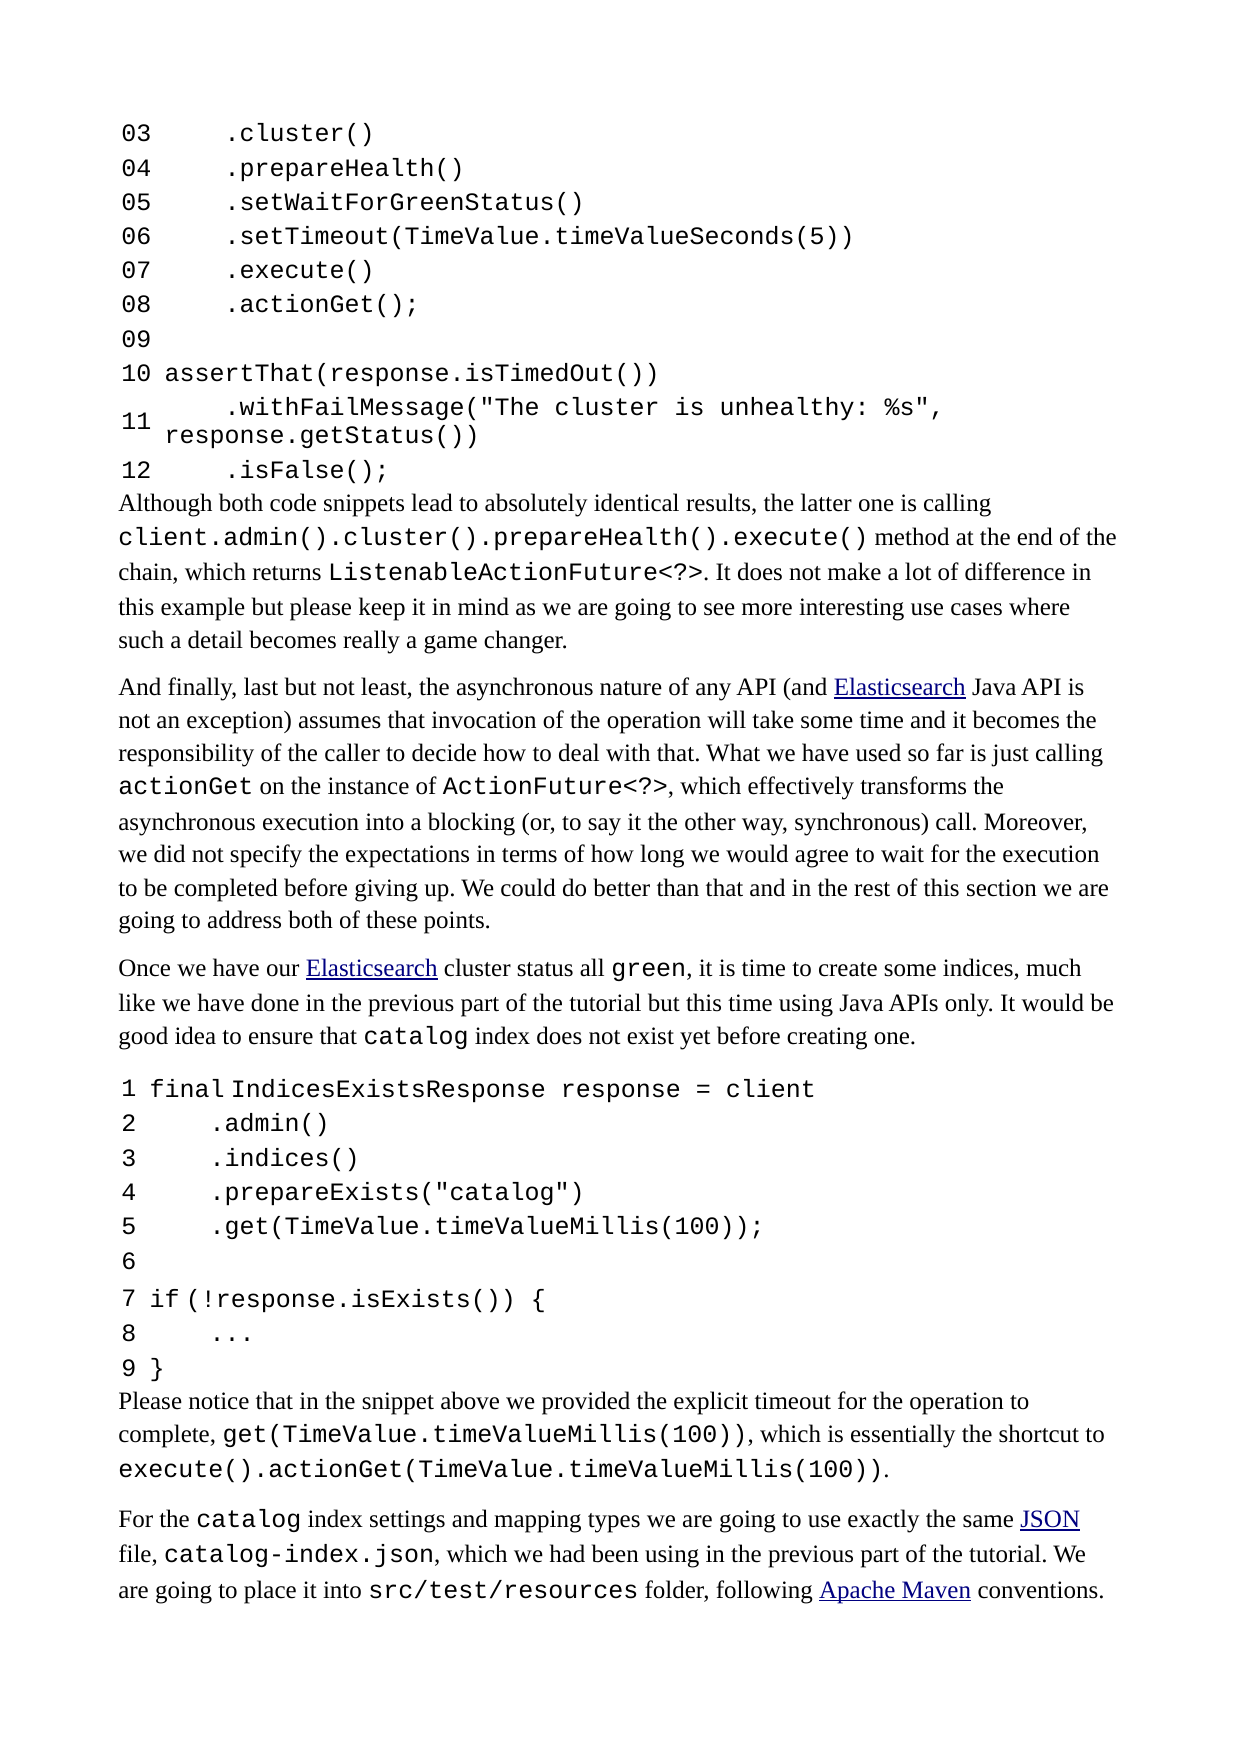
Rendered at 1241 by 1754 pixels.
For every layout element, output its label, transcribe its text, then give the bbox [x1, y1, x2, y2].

table_header [161, 323, 181, 358]
text Please notice that in the snippet above we provided the explicit timeout for the operation to complete, get(TimeValue.timeValueMillis(100)), which is essentially the shortcut to execute().actionGet(TimeValue.timeValueMillis(100)). [118, 1386, 1122, 1485]
table_header .setTimeout(TimeValue.timeValueSeconds(5)) [161, 221, 874, 255]
table_header .prepareHealth() [161, 152, 481, 186]
text Although both code snippets lead to absolutely identical results, the latter one is calling client.admin().cluster().prepareHealth().execute() method at the end of the chain, which returns ListenableActionFuture<?>. It does not make a lot of difference in this example but please keep it in mind as we are going to see more interesting use cases where such a detail becomes really a game changer. [118, 488, 1122, 653]
table_header .indices() [146, 1142, 376, 1176]
table_header 08 [118, 289, 161, 323]
table_header 9 [118, 1352, 146, 1386]
table_header } [146, 1352, 178, 1386]
table_header final IndicesExistsResponse response = client [146, 1071, 832, 1108]
table_header 3 [118, 1142, 146, 1176]
table_header assertThat(response.isTimedOut()) [161, 358, 674, 392]
table_header ... [146, 1318, 270, 1352]
table_header .actionGet(); [161, 289, 436, 323]
table_header .cluster() [161, 118, 391, 152]
text And finally, last but not least, the asynchronous nature of any API (and Elasticsearch Java API is not an exception) assumes that invocation of the operation will take some time and it becomes the responsibility of the caller to decide how to deal with that. What we have used so far is just calling actionGet on the instance of ActionFuture<?>, which effectively transforms the asynchronous execution into a blocking (or, to say it the other way, synchronous) call. Moreover, we did not specify the expectations in terms of how long we would agree to wait for the execution to be completed before giving up. We could do better than that and in the rest of this section we are going to address both of these points. [118, 672, 1122, 934]
table_header 10 [118, 358, 161, 392]
table_header .admin() [146, 1108, 346, 1142]
table_header 06 [118, 221, 161, 255]
table_header 04 [118, 152, 161, 186]
table_header 5 [118, 1211, 146, 1245]
table_header .withFailMessage("The cluster is unhealthy: %s", response.getStatus()) [161, 392, 1122, 454]
table_header .execute() [161, 255, 391, 289]
table_header if (!response.isExists()) { [146, 1281, 560, 1318]
table_header 11 [118, 392, 161, 454]
table_header .get(TimeValue.timeValueMillis(100)); [146, 1211, 784, 1245]
table_header 07 [118, 255, 161, 289]
table_header .prepareExists("catalog") [146, 1176, 603, 1211]
table_header 05 [118, 186, 161, 221]
table_header 2 [118, 1108, 146, 1142]
table_header 8 [118, 1318, 146, 1352]
text For the catalog index settings and mapping types we are going to use exactly the same JSON file, catalog-index.json, which we had been using in the previous part of the tutorial. We are going to place it into src/test/resources folder, following Apache Maven conventions. [118, 1504, 1122, 1606]
text Once we have our Elasticsearch cluster status all green, it is time to create some indices, much like we have done in the previous part of the tutorial but this time using Java APIs only. It would be good idea to ensure that catalog index does not exist yet before creating one. [118, 953, 1122, 1052]
table_header .isFalse(); [161, 454, 406, 488]
table_header 03 [118, 118, 161, 152]
table_header 12 [118, 454, 161, 488]
table_header .setWaitForGreenStatus() [161, 186, 601, 221]
table_header 09 [118, 323, 161, 358]
table_header 4 [118, 1176, 146, 1211]
table_header [146, 1245, 291, 1281]
table_header 1 [118, 1071, 146, 1108]
table_header 6 [118, 1245, 146, 1281]
table_header 7 [118, 1281, 146, 1318]
